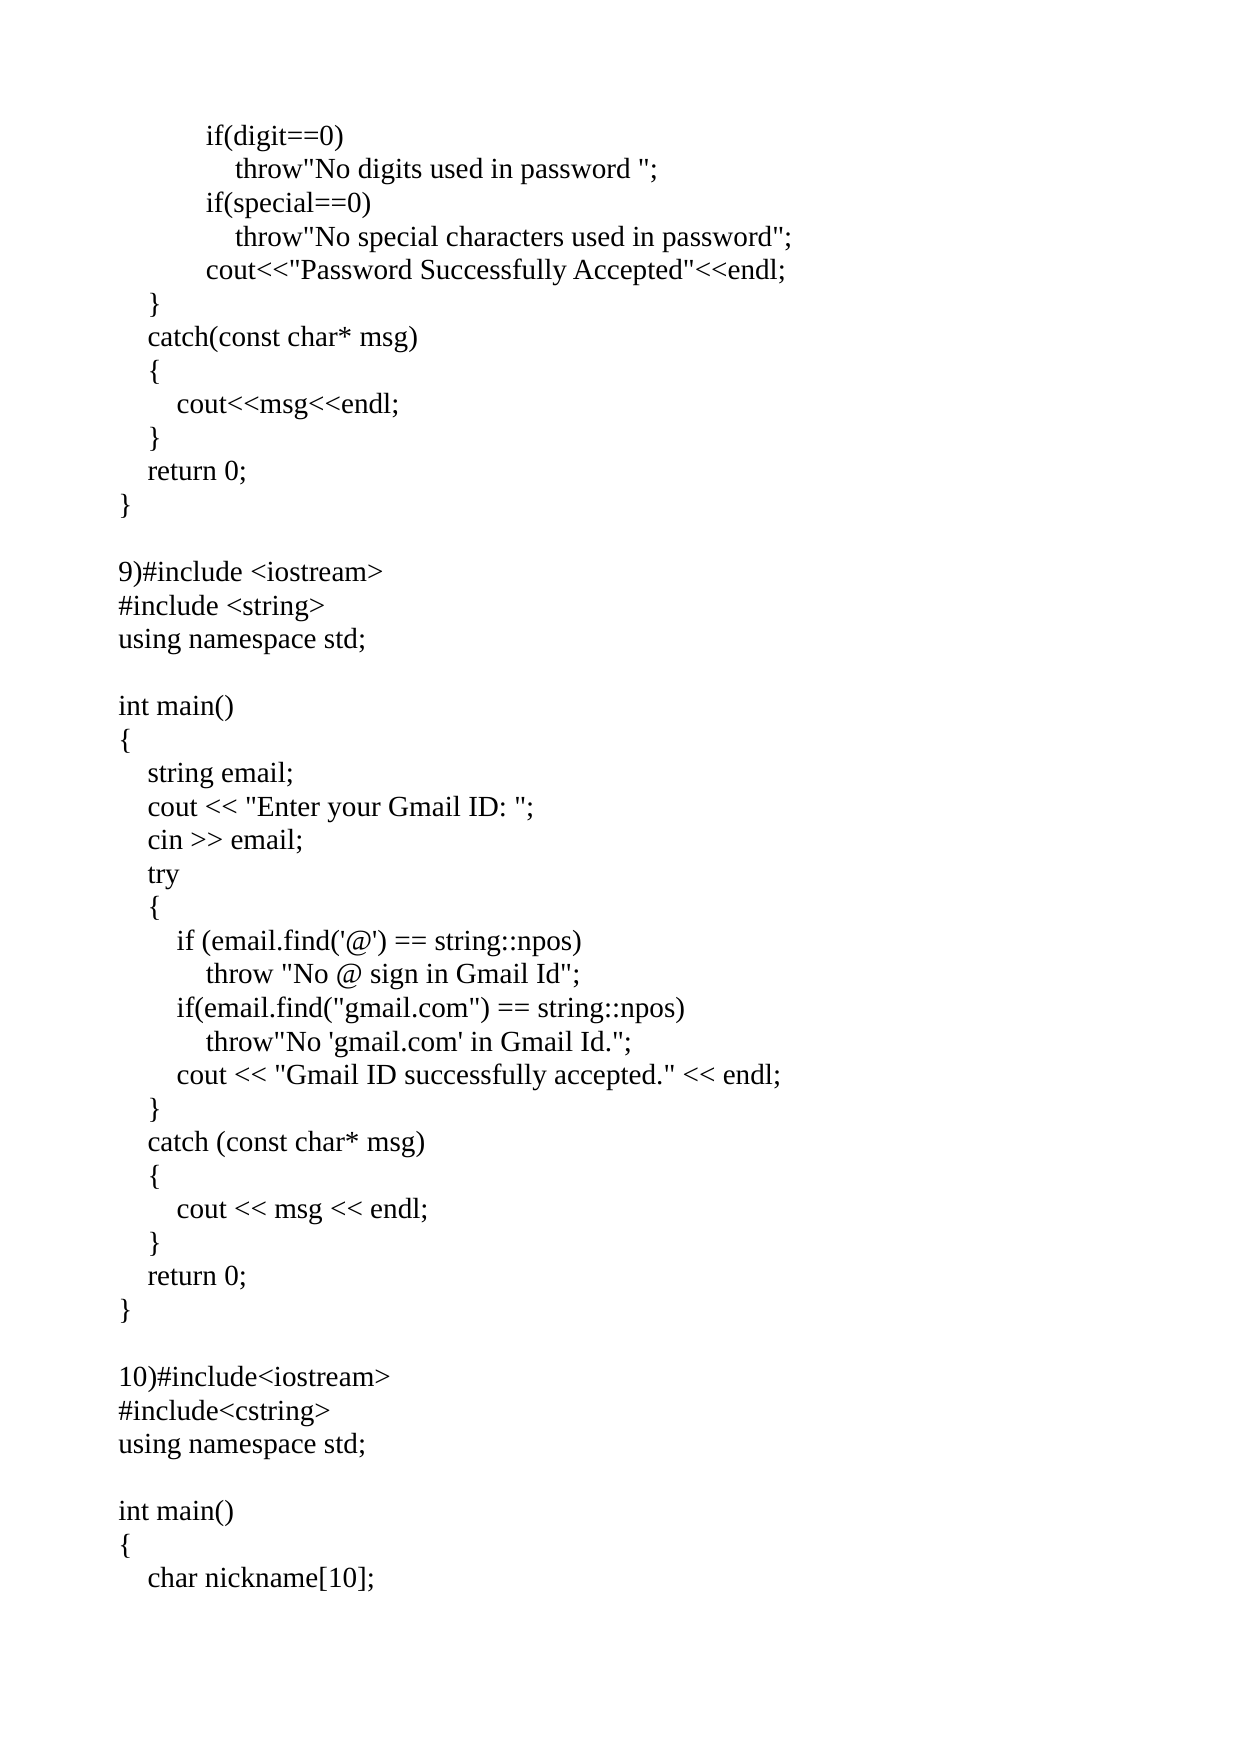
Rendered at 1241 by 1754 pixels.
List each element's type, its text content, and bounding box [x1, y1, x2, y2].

text if(special==0) [118, 185, 1122, 219]
text } [118, 487, 1122, 521]
text cout << "Enter your Gmail ID: "; [118, 789, 1122, 822]
text { [118, 353, 1122, 386]
text #include <string> [118, 588, 1122, 621]
text cout << "Gmail ID successfully accepted." << endl; [118, 1057, 1122, 1091]
text } [118, 1225, 1122, 1258]
text if (email.find('@') == string::npos) [118, 923, 1122, 957]
text } [118, 1292, 1122, 1326]
text cout<<msg<<endl; [118, 386, 1122, 420]
text 10)#include<iostream> [118, 1359, 1122, 1393]
text throw"No 'gmail.com' in Gmail Id."; [118, 1024, 1122, 1057]
text cout << msg << endl; [118, 1191, 1122, 1225]
text throw"No special characters used in password"; [118, 219, 1122, 252]
text int main() [118, 688, 1122, 722]
text { [118, 1527, 1122, 1560]
text int main() [118, 1493, 1122, 1527]
text try [118, 856, 1122, 889]
text return 0; [118, 1258, 1122, 1292]
text catch(const char* msg) [118, 319, 1122, 353]
text } [118, 1091, 1122, 1124]
text { [118, 1158, 1122, 1191]
text } [118, 286, 1122, 319]
text using namespace std; [118, 1426, 1122, 1460]
text { [118, 889, 1122, 923]
text if(digit==0) [118, 118, 1122, 152]
text using namespace std; [118, 621, 1122, 655]
text if(email.find("gmail.com") == string::npos) [118, 990, 1122, 1024]
text throw"No digits used in password "; [118, 152, 1122, 185]
text 9)#include <iostream> [118, 554, 1122, 588]
text throw "No @ sign in Gmail Id"; [118, 957, 1122, 990]
text cout<<"Password Successfully Accepted"<<endl; [118, 252, 1122, 286]
text cin >> email; [118, 822, 1122, 856]
text } [118, 420, 1122, 453]
text return 0; [118, 453, 1122, 487]
text char nickname[10]; [118, 1560, 1122, 1594]
text #include<cstring> [118, 1393, 1122, 1426]
text catch (const char* msg) [118, 1124, 1122, 1158]
text { [118, 722, 1122, 755]
text string email; [118, 755, 1122, 789]
